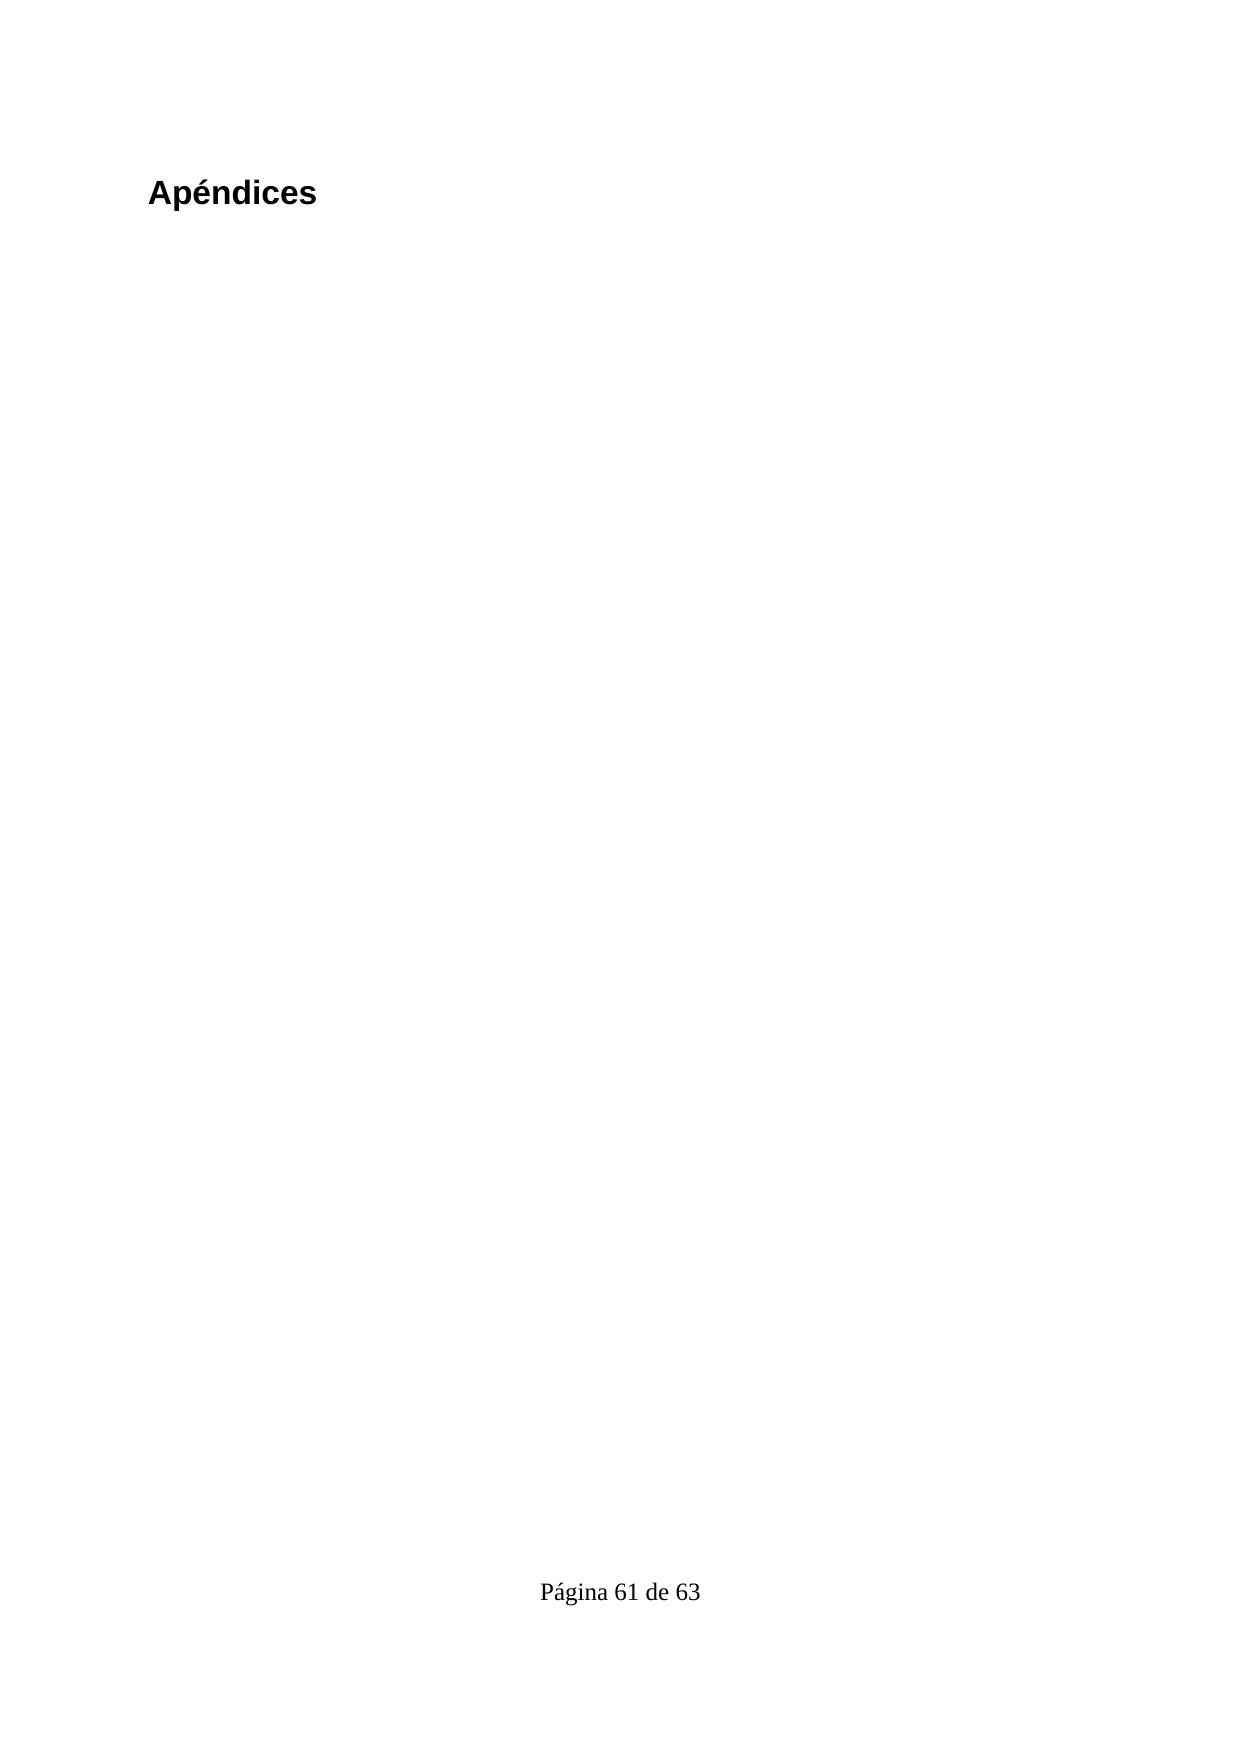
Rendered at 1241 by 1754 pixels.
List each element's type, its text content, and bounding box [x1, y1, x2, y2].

subtitle Apéndices [148, 173, 1093, 211]
